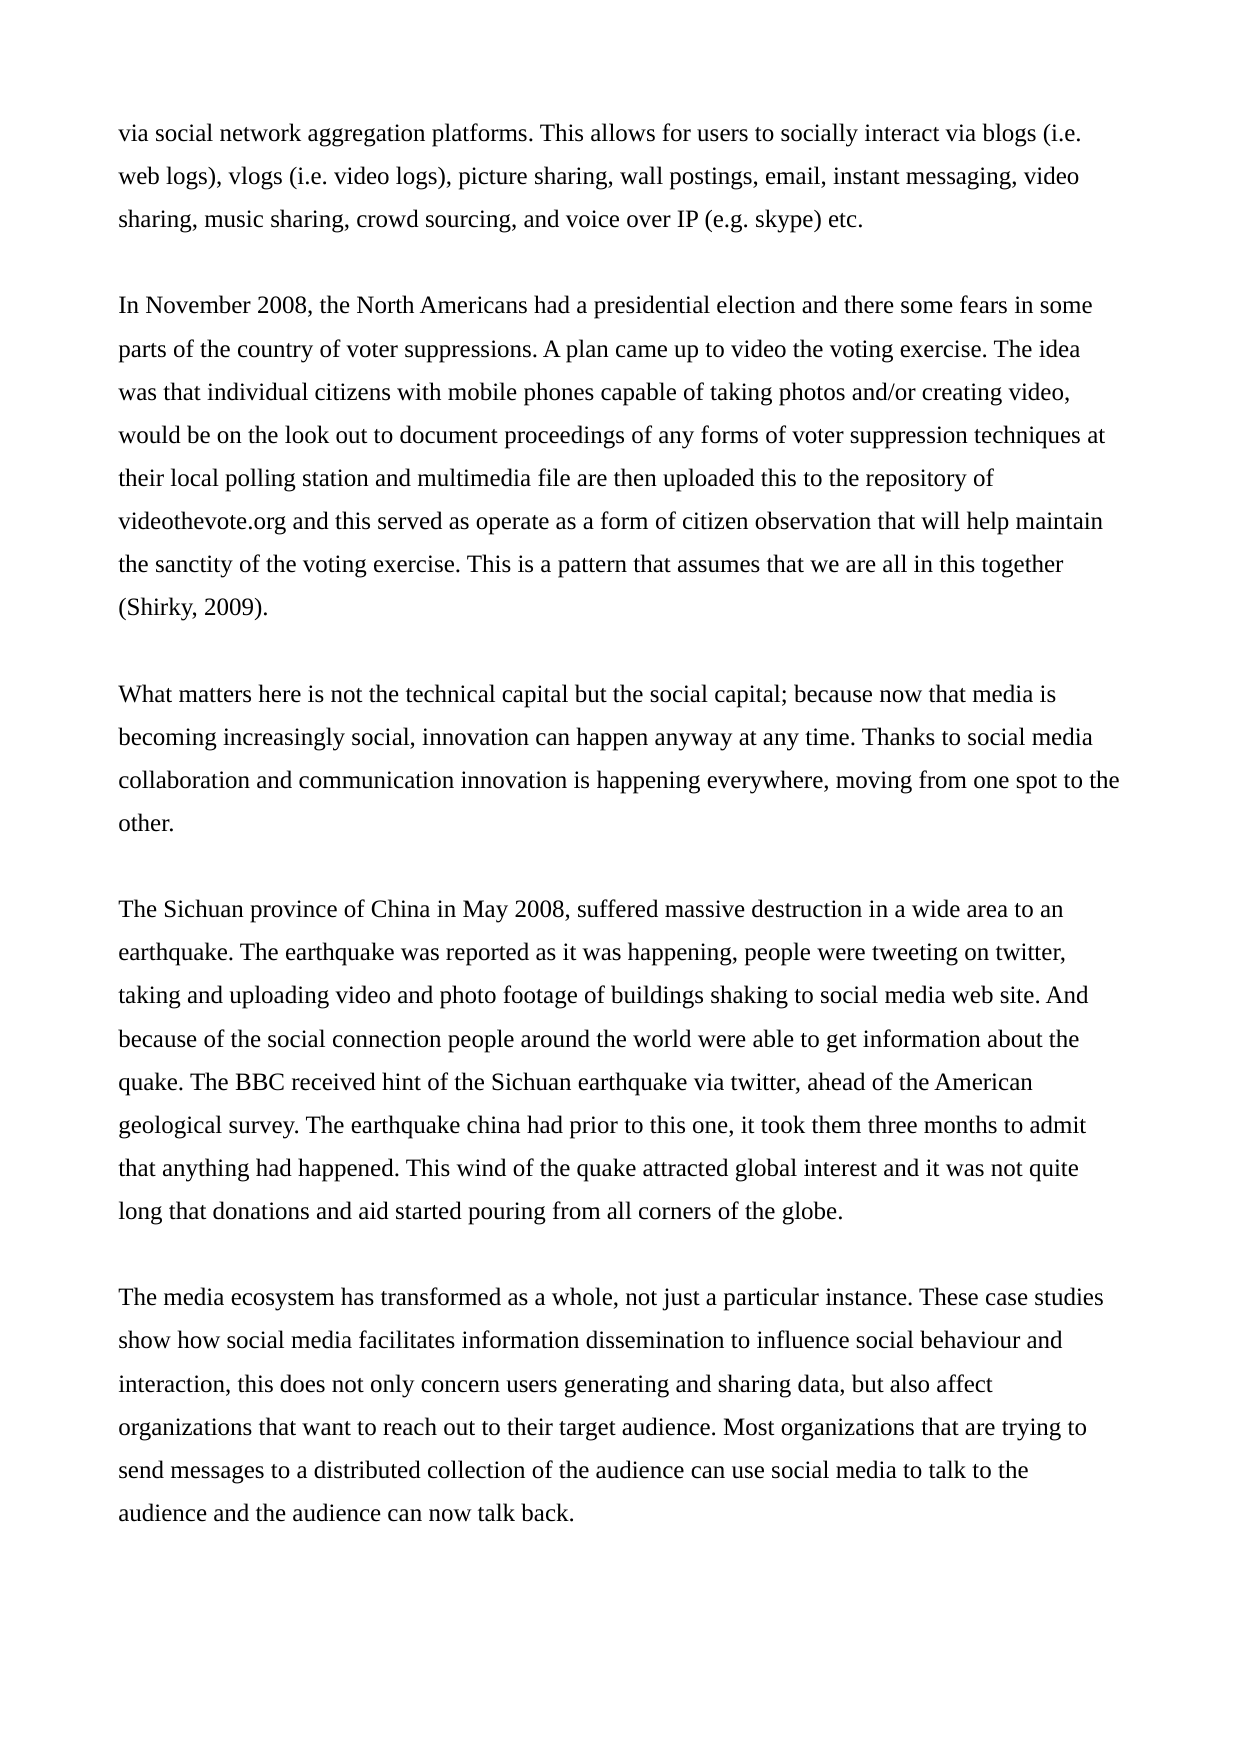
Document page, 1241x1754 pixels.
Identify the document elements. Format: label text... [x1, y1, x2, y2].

text In November 2008, the North Americans had a presidential election and there some fears in some parts of the country of voter suppressions. A plan came up to video the voting exercise. The idea was that individual citizens with mobile phones capable of taking photos and/or creating video, would be on the look out to document proceedings of any forms of voter suppression techniques at their local polling station and multimedia file are then uploaded this to the repository of videothevote.org and this served as operate as a form of citizen observation that will help maintain the sanctity of the voting exercise. This is a pattern that assumes that we are all in this together (Shirky, 2009). [118, 291, 1122, 621]
text The media ecosystem has transformed as a whole, not just a particular instance. These case studies show how social media facilitates information dissemination to influence social behaviour and interaction, this does not only concern users generating and sharing data, but also affect organizations that want to reach out to their target audience. Most organizations that are trying to send messages to a distributed collection of the audience can use social media to talk to the audience and the audience can now talk back. [118, 1282, 1122, 1527]
text The Sichuan province of China in May 2008, suffered massive destruction in a wide area to an earthquake. The earthquake was reported as it was happening, people were tweeting on twitter, taking and uploading video and photo footage of buildings shaking to social media web site. And because of the social connection people around the world were able to get information about the quake. The BBC received hint of the Sichuan earthquake via twitter, ahead of the American geological survey. The earthquake china had prior to this one, it took them three months to admit that anything had happened. This wind of the quake attracted global interest and it was not quite long that donations and aid started pouring from all corners of the globe. [118, 894, 1122, 1225]
text What matters here is not the technical capital but the social capital; because now that media is becoming increasingly social, innovation can happen anyway at any time. Thanks to social media collaboration and communication innovation is happening everywhere, moving from one spot to the other. [118, 679, 1122, 837]
text via social network aggregation platforms. This allows for users to socially interact via blogs (i.e. web logs), vlogs (i.e. video logs), picture sharing, wall postings, email, instant messaging, video sharing, music sharing, crowd sourcing, and voice over IP (e.g. skype) etc. [118, 118, 1122, 233]
